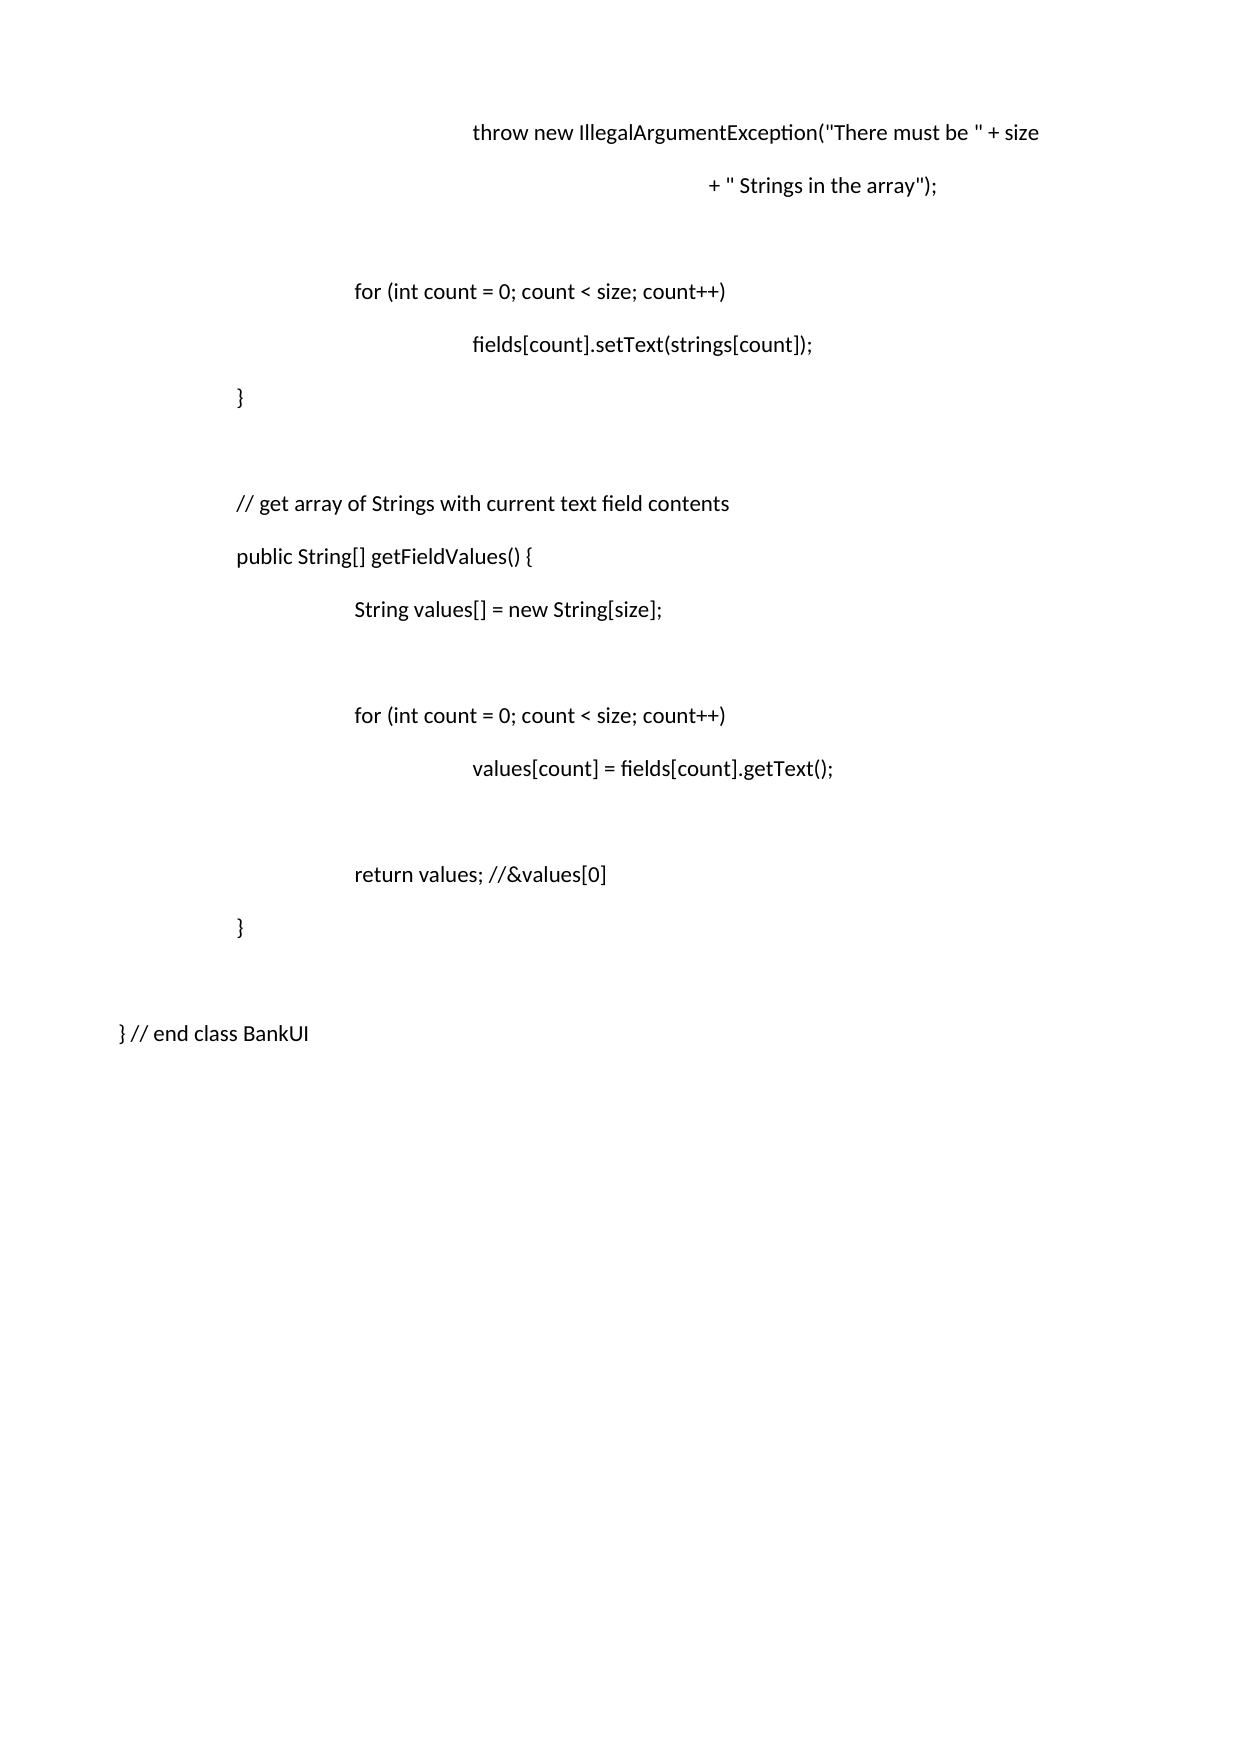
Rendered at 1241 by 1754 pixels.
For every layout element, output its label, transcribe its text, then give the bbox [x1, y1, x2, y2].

text return values; //&values[0] [118, 860, 1122, 888]
text } [118, 913, 1122, 941]
text String values[] = new String[size]; [118, 595, 1122, 623]
text throw new IllegalArgumentException("There must be " + size [118, 118, 1122, 146]
text values[count] = fields[count].getText(); [118, 754, 1122, 782]
text for (int count = 0; count < size; count++) [118, 277, 1122, 305]
text public String[] getFieldValues() { [118, 542, 1122, 570]
text } // end class BankUI [118, 1019, 1122, 1047]
text } [118, 383, 1122, 411]
text for (int count = 0; count < size; count++) [118, 701, 1122, 729]
text fields[count].setText(strings[count]); [118, 330, 1122, 358]
text // get array of Strings with current text field contents [118, 489, 1122, 517]
text + " Strings in the array"); [118, 171, 1122, 199]
